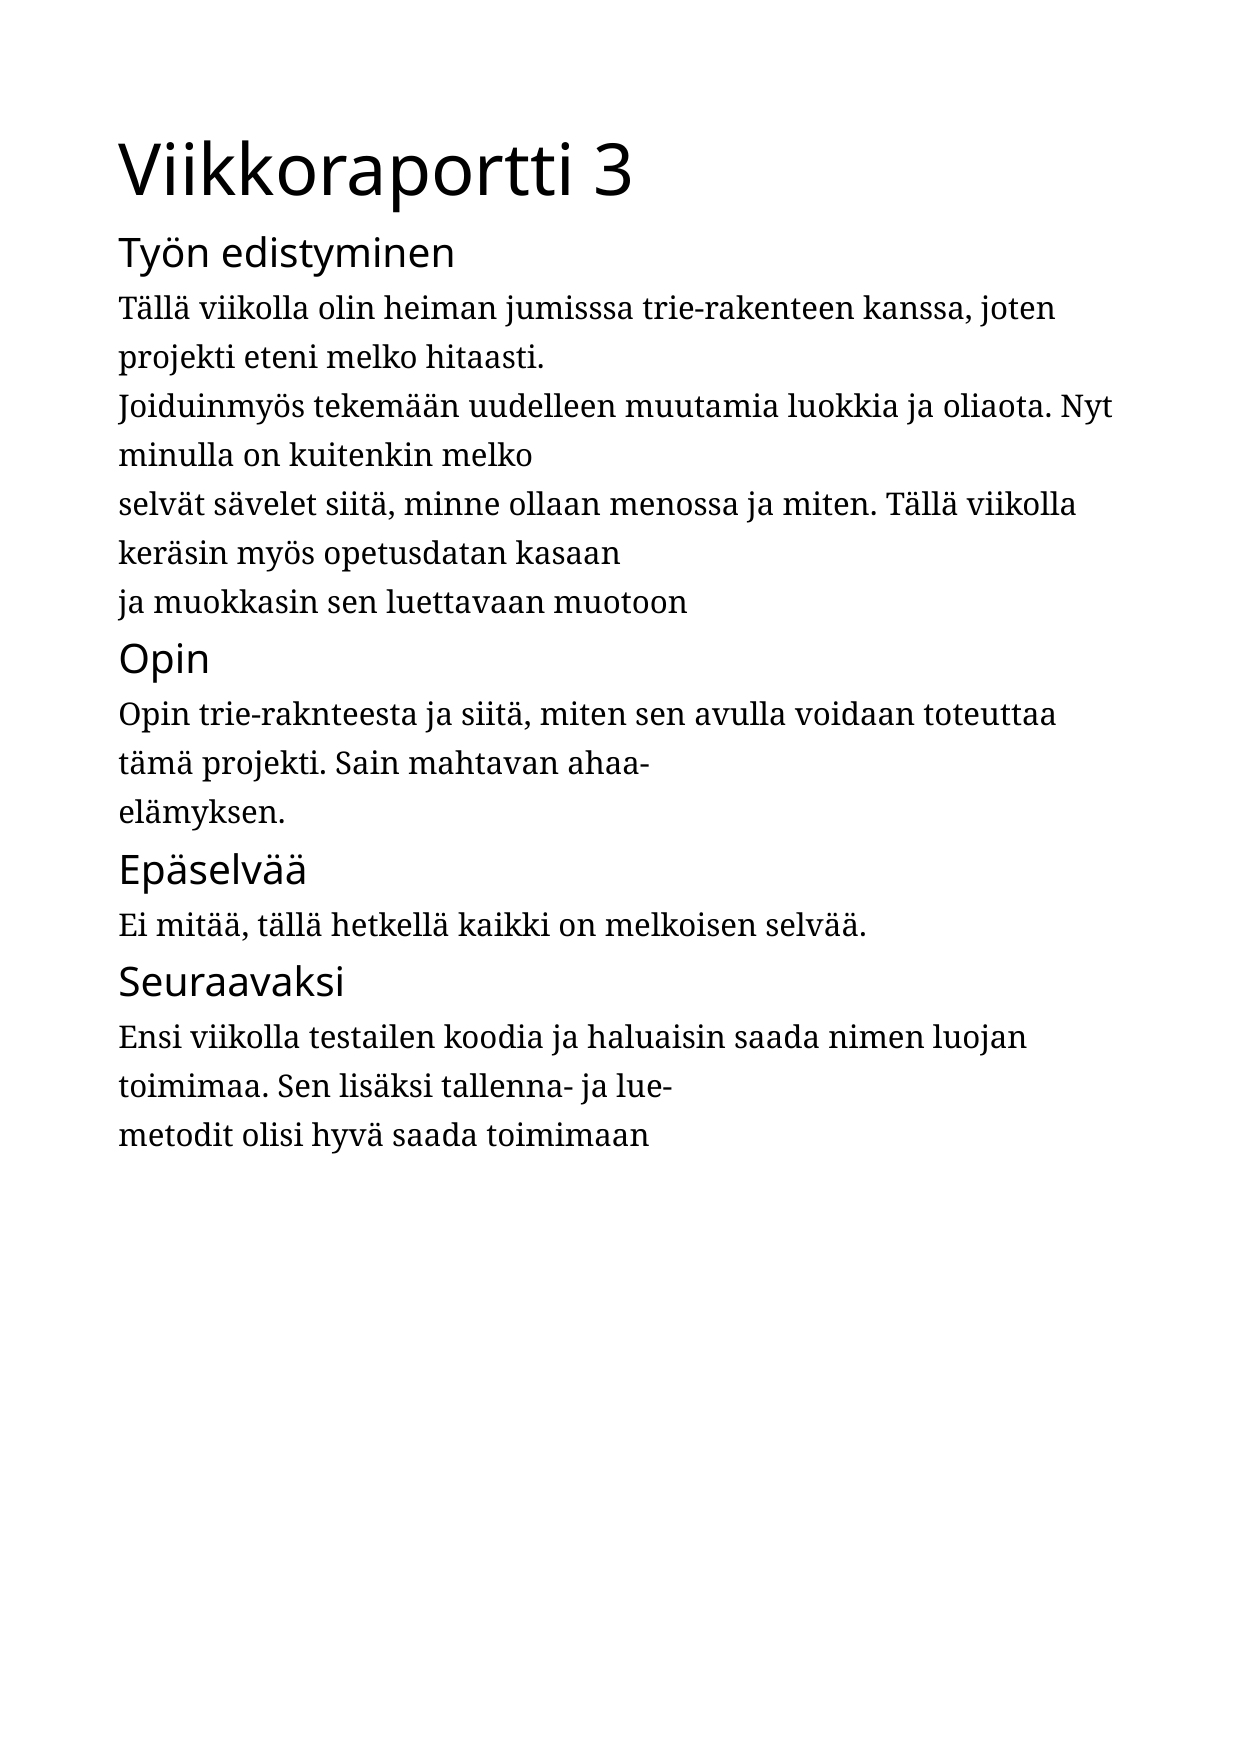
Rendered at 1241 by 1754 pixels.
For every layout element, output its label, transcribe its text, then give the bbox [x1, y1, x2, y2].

text Viikkoraportti 3 Työn edistyminen Tällä viikolla olin heiman jumisssa trie-rakenteen kanssa, joten projekti eteni melko hitaasti. Joiduinmyös tekemään uudelleen muutamia luokkia ja oliaota. Nyt minulla on kuitenkin melko selvät sävelet siitä, minne ollaan menossa ja miten. Tällä viikolla keräsin myös opetusdatan kasaan ja muokkasin sen luettavaan muotoon Opin Opin trie-raknteesta ja siitä, miten sen avulla voidaan toteuttaa tämä projekti. Sain mahtavan ahaa- elämyksen. Epäselvää Ei mitää, tällä hetkellä kaikki on melkoisen selvää. Seuraavaksi Ensi viikolla testailen koodia ja haluaisin saada nimen luojan toimimaa. Sen lisäksi tallenna- ja lue- metodit olisi hyvä saada toimimaan [118, 118, 1122, 1156]
